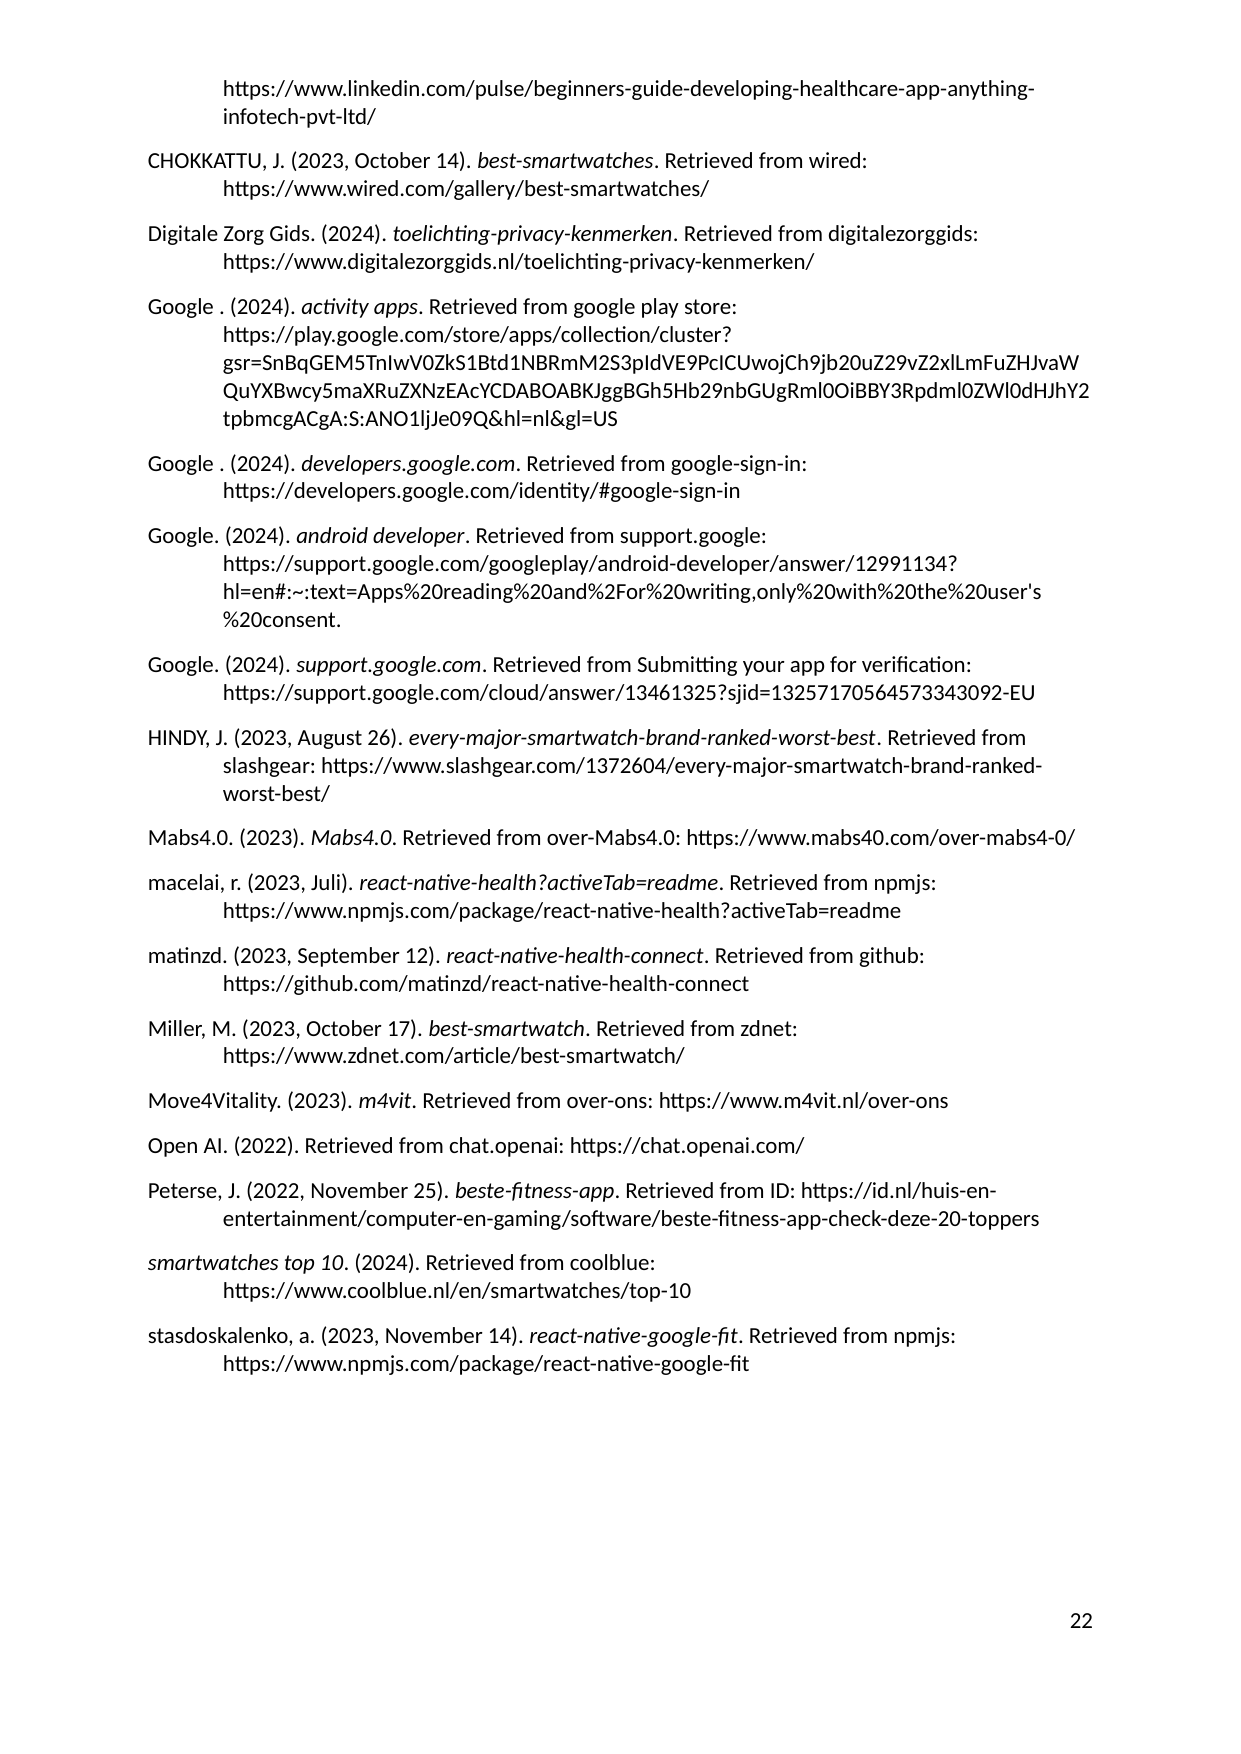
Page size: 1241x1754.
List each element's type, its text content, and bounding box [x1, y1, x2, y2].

text matinzd. (2023, September 12). react-native-health-connect. Retrieved from github: https://github.com/matinzd/react-native-health-connect [148, 941, 1093, 997]
text macelai, r. (2023, Juli). react-native-health?activeTab=readme. Retrieved from npmjs: https://www.npmjs.com/package/react-native-health?activeTab=readme [148, 868, 1093, 924]
text Miller, M. (2023, October 17). best-smartwatch. Retrieved from zdnet: https://www.zdnet.com/article/best-smartwatch/ [148, 1014, 1093, 1070]
text CHOKKATTU, J. (2023, October 14). best-smartwatches. Retrieved from wired: https://www.wired.com/gallery/best-smartwatches/ [148, 146, 1093, 202]
text Google. (2024). support.google.com. Retrieved from Submitting your app for verification: https://support.google.com/cloud/answer/13461325?sjid=13257170564573343092-EU [148, 650, 1093, 706]
text HINDY, J. (2023, August 26). every-major-smartwatch-brand-ranked-worst-best. Retrieved from slashgear: https://www.slashgear.com/1372604/every-major-smartwatch-brand-ranked-worst-best/ [148, 723, 1093, 807]
text Move4Vitality. (2023). m4vit. Retrieved from over-ons: https://www.m4vit.nl/over-ons [148, 1086, 1093, 1114]
text Google . (2024). developers.google.com. Retrieved from google-sign-in: https://developers.google.com/identity/#google-sign-in [148, 449, 1093, 505]
text smartwatches top 10. (2024). Retrieved from coolblue: https://www.coolblue.nl/en/smartwatches/top-10 [148, 1248, 1093, 1304]
text Google. (2024). android developer. Retrieved from support.google: https://support.google.com/googleplay/android-developer/answer/12991134?hl=en#:~:text=Apps%20reading%20and%2For%20writing,only%20with%20the%20user's%20consent. [148, 521, 1093, 633]
text Peterse, J. (2022, November 25). beste-fitness-app. Retrieved from ID: https://id.nl/huis-en-entertainment/computer-en-gaming/software/beste-fitness-app-check-deze-20-toppers [148, 1176, 1093, 1232]
text Digitale Zorg Gids. (2024). toelichting-privacy-kenmerken. Retrieved from digitalezorggids: https://www.digitalezorggids.nl/toelichting-privacy-kenmerken/ [148, 219, 1093, 275]
text https://www.linkedin.com/pulse/beginners-guide-developing-healthcare-app-anything-infotech-pvt-ltd/ [148, 74, 1093, 130]
text Open AI. (2022). Retrieved from chat.openai: https://chat.openai.com/ [148, 1131, 1093, 1159]
text stasdoskalenko, a. (2023, November 14). react-native-google-fit. Retrieved from npmjs: https://www.npmjs.com/package/react-native-google-fit [148, 1321, 1093, 1377]
text Mabs4.0. (2023). Mabs4.0. Retrieved from over-Mabs4.0: https://www.mabs40.com/over-mabs4-0/ [148, 823, 1093, 852]
text Google . (2024). activity apps. Retrieved from google play store: https://play.google.com/store/apps/collection/cluster?gsr=SnBqGEM5TnIwV0ZkS1Btd1NBRmM2S3pIdVE9PcICUwojCh9jb20uZ29vZ2xlLmFuZHJvaWQuYXBwcy5maXRuZXNzEAcYCDABOABKJggBGh5Hb29nbGUgRml0OiBBY3Rpdml0ZWl0dHJhY2tpbmcgACgA:S:ANO1ljJe09Q&hl=nl&gl=US [148, 292, 1093, 432]
